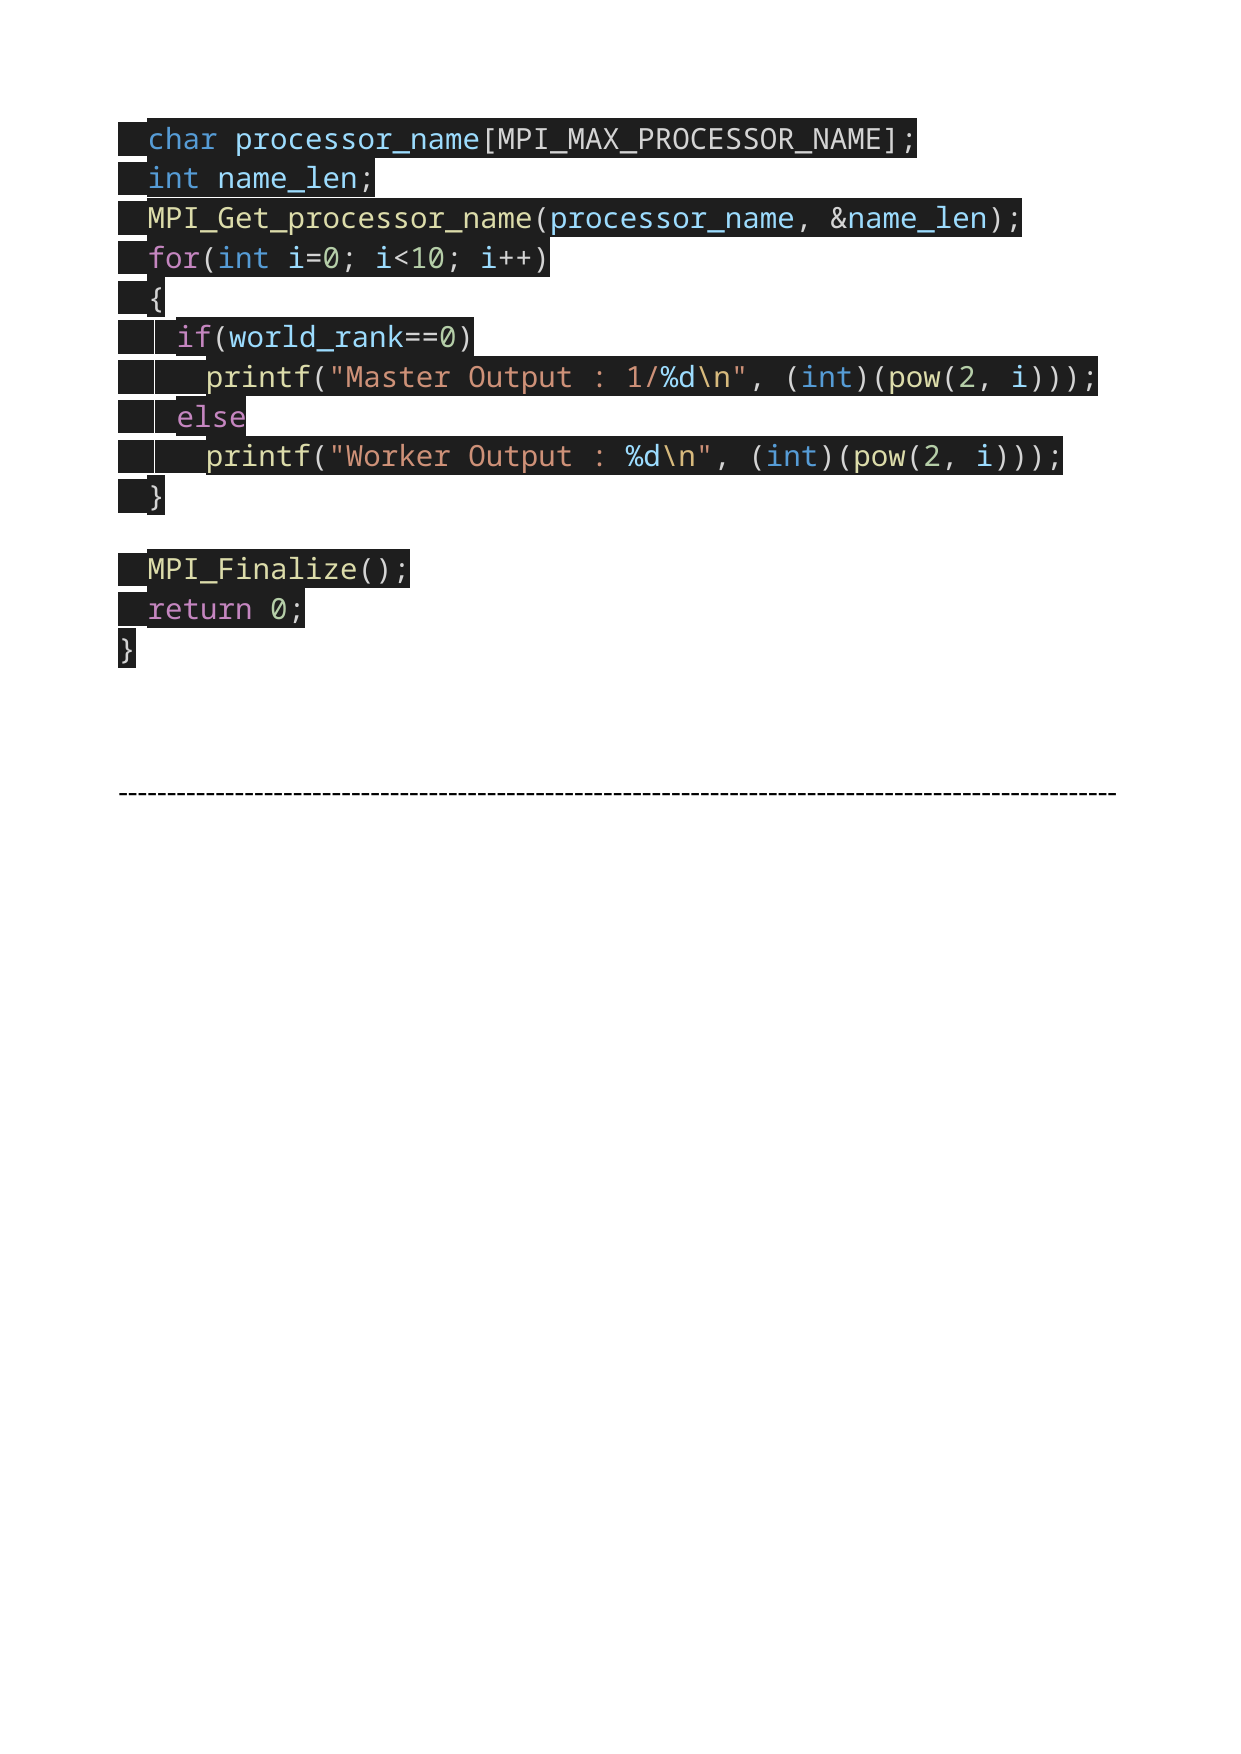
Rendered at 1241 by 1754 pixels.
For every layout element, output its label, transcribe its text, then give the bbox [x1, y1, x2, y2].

text char processor_name[MPI_MAX_PROCESSOR_NAME]; [118, 118, 1122, 158]
text if(world_rank==0) [118, 317, 1122, 356]
text printf("Master Output : 1/%d\n", (int)(pow(2, i))); [118, 356, 1122, 396]
text MPI_Get_processor_name(processor_name, &name_len); [118, 197, 1122, 237]
text } [118, 475, 1122, 515]
text for(int i=0; i<10; i++) [118, 237, 1122, 277]
text int name_len; [118, 158, 1122, 197]
text MPI_Finalize(); [118, 548, 1122, 588]
text return 0; [118, 588, 1122, 628]
text printf("Worker Output : %d\n", (int)(pow(2, i))); [118, 436, 1122, 475]
text ------------------------------------------------------------------------------------------------------- [118, 774, 1122, 807]
text else [118, 396, 1122, 436]
text } [118, 628, 1122, 668]
text { [118, 277, 1122, 317]
